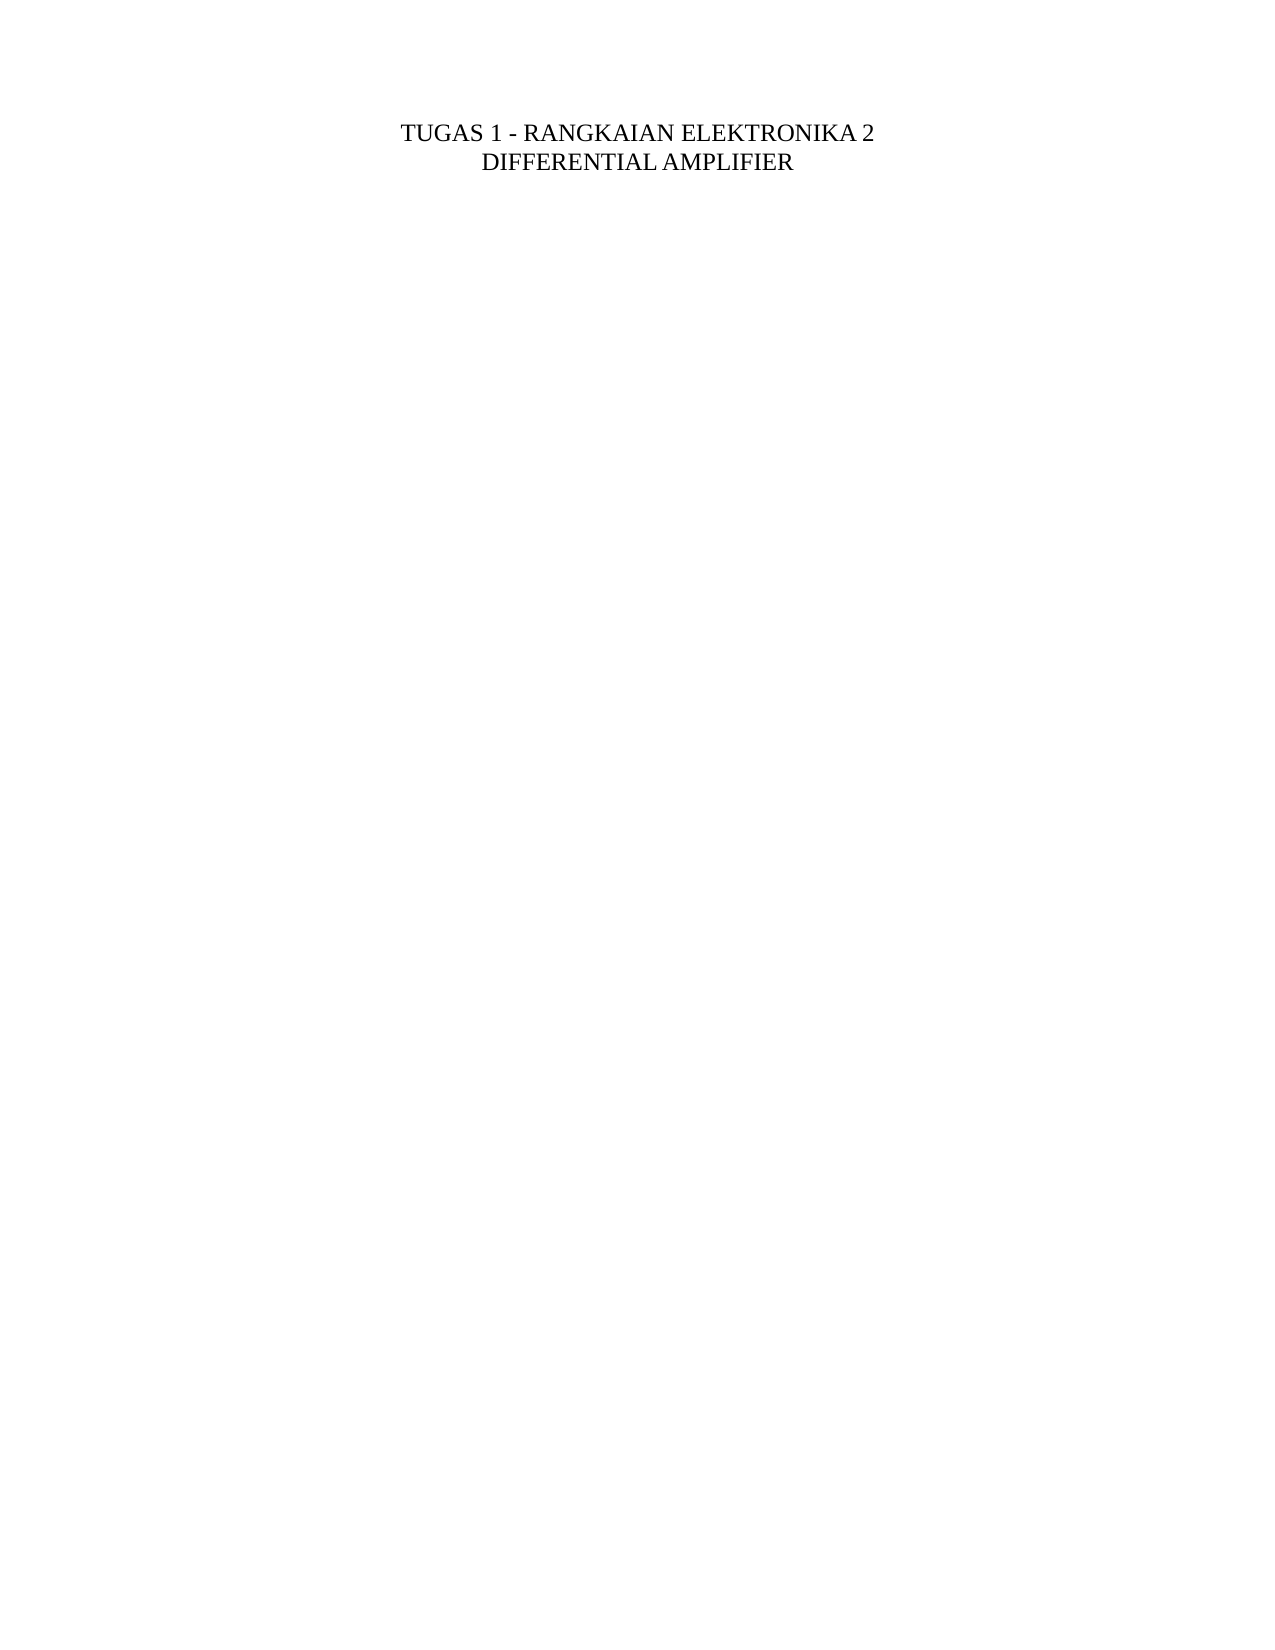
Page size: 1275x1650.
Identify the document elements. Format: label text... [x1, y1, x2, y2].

text TUGAS 1 - RANGKAIAN ELEKTRONIKA 2 [118, 118, 1157, 147]
text DIFFERENTIAL AMPLIFIER [118, 147, 1157, 176]
